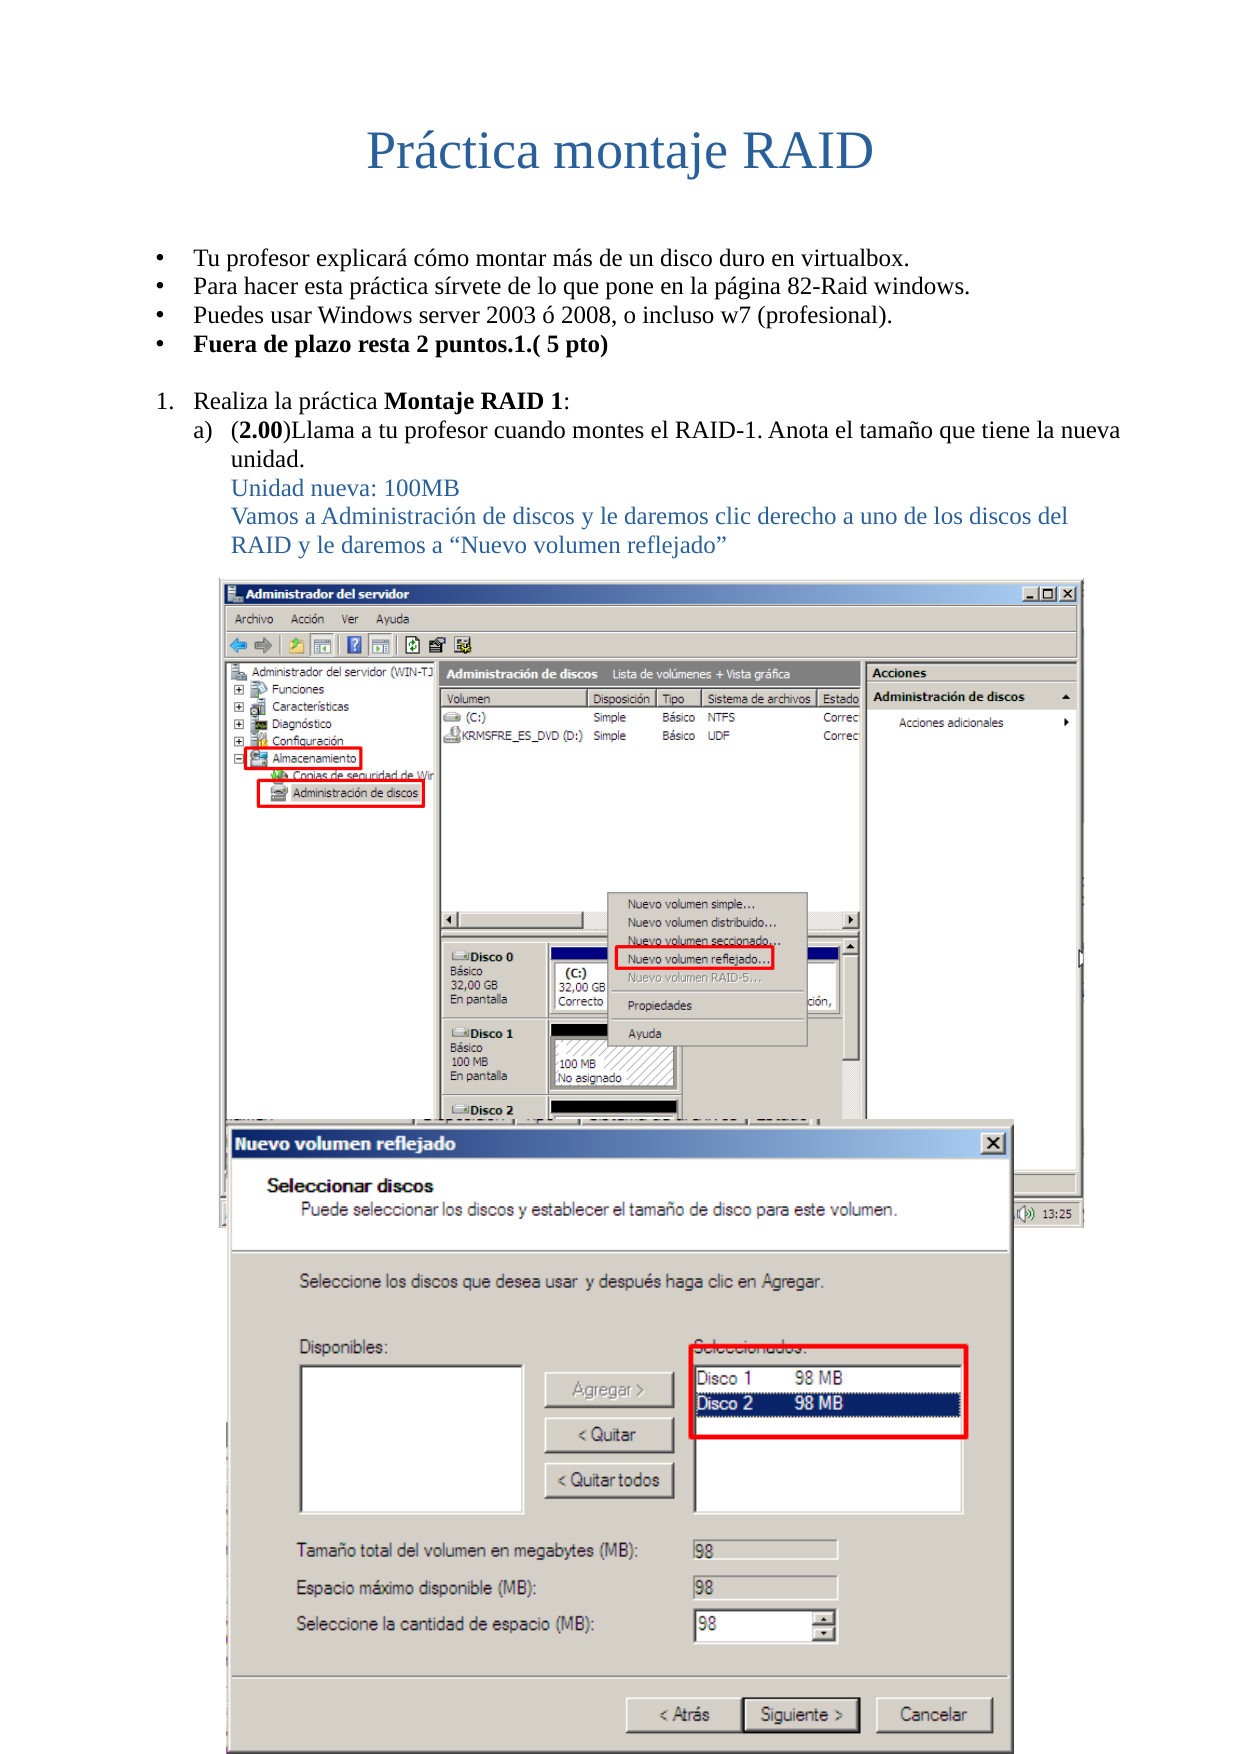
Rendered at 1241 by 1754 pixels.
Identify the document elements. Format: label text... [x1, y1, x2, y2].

list Unidad nueva: 100MB [193, 473, 1122, 501]
text Práctica montaje RAID [118, 118, 1122, 180]
list Realiza la práctica Montaje RAID 1: [156, 386, 1122, 415]
list Tu profesor explicará cómo montar más de un disco duro en virtualbox. [156, 243, 1122, 271]
list Puedes usar Windows server 2003 ó 2008, o incluso w7 (profesional). [156, 300, 1122, 329]
picture [218, 578, 1085, 1754]
list Fuera de plazo resta 2 puntos.1.( 5 pto) [156, 329, 1122, 358]
list (2.00)Llama a tu profesor cuando montes el RAID-1. Anota el tamaño que tiene la nueva unidad. [193, 415, 1122, 473]
list Para hacer esta práctica sírvete de lo que pone en la página 82-Raid windows. [156, 271, 1122, 300]
list Vamos a Administración de discos y le daremos clic derecho a uno de los discos del RAID y le daremos a “Nuevo volumen reflejado” [193, 501, 1122, 559]
